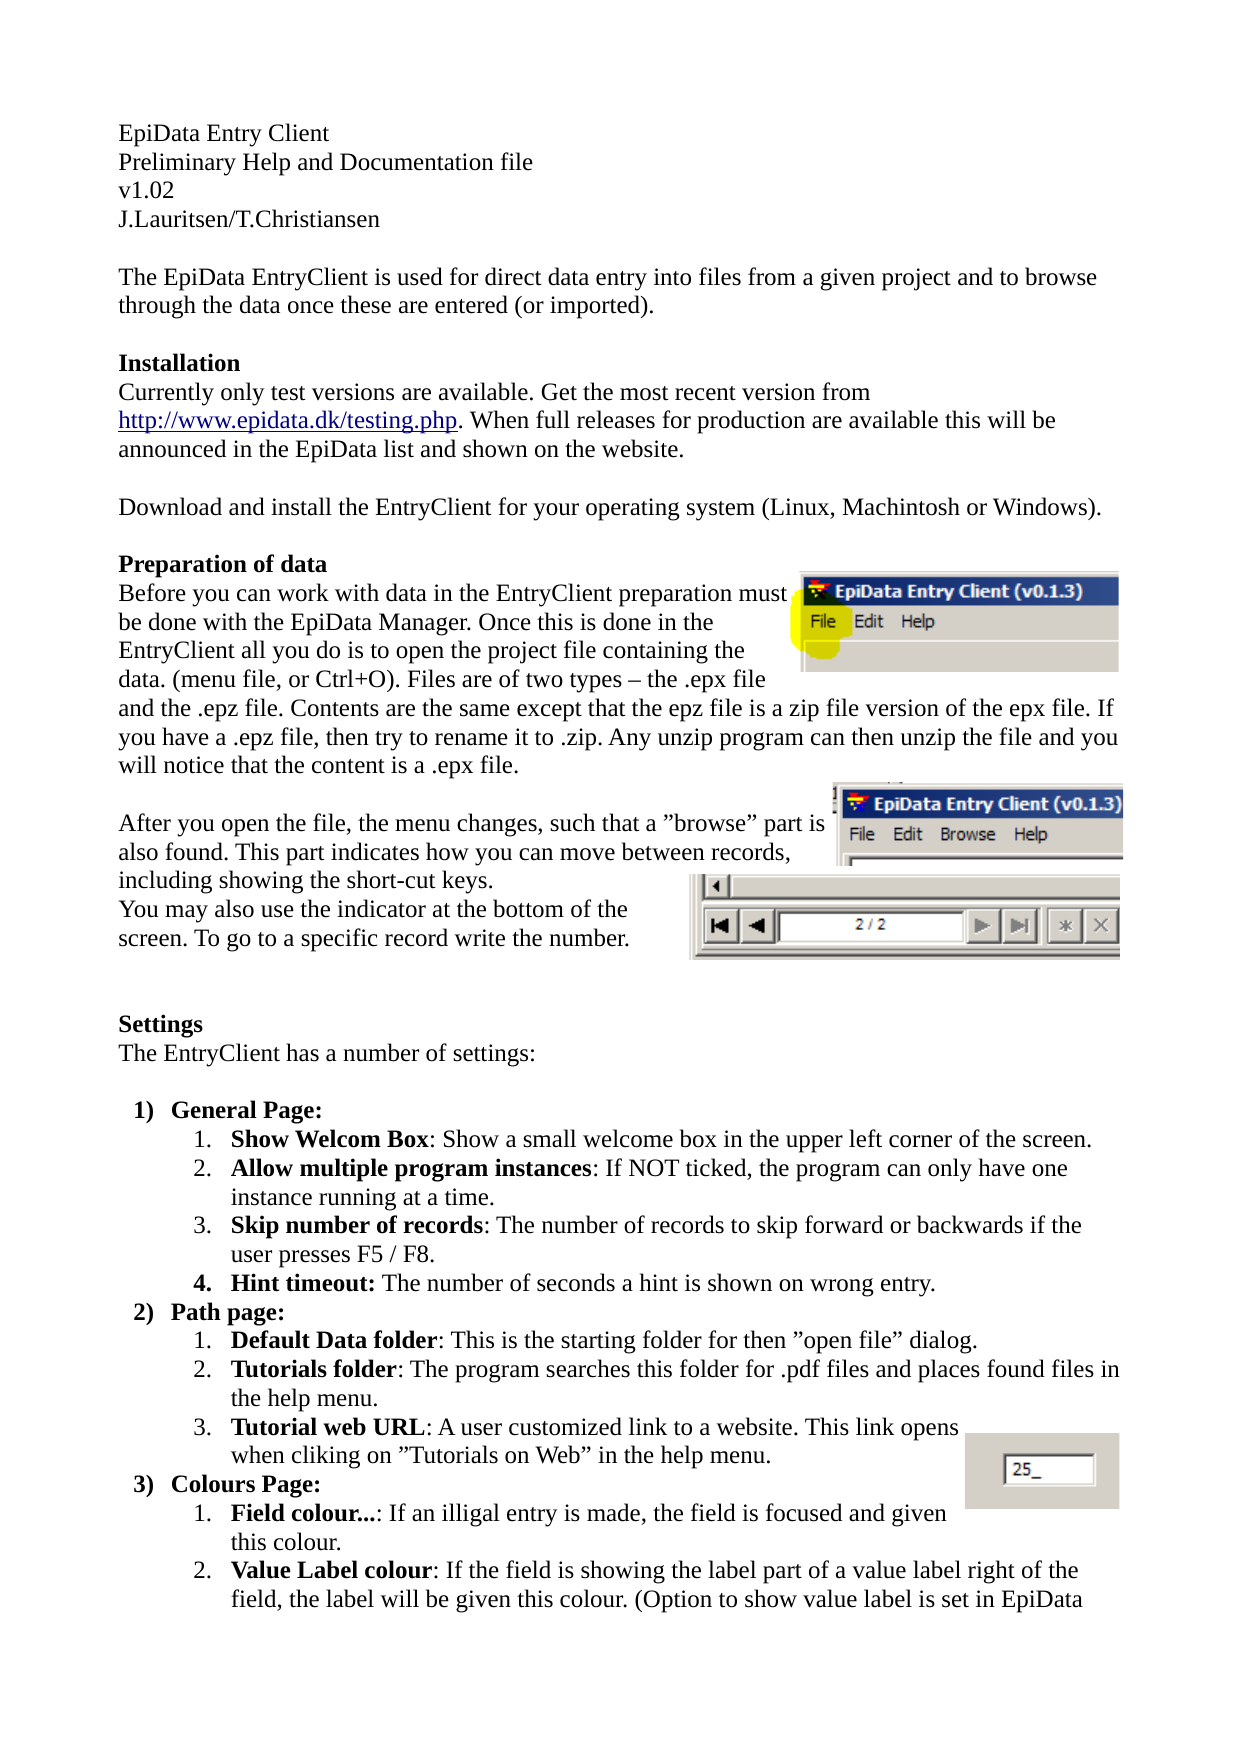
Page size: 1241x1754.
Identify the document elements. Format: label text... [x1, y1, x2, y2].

list Value Label colour: If the field is showing the label part of a value label right of the field, the label will be given this colour. (Option to show value label is set in EpiData [193, 1556, 1122, 1613]
list Allow multiple program instances: If NOT ticked, the program can only have one instance running at a time. [193, 1153, 1122, 1211]
text After you open the file, the menu changes, such that a ”browse” part is also found. This part indicates how you can move between records, including showing the short-cut keys. [118, 808, 1122, 894]
picture [688, 874, 1120, 960]
text The EpiData EntryClient is used for direct data entry into files from a given project and to browse through the data once these are entered (or imported). [118, 262, 1122, 319]
list Hint timeout: The number of seconds a hint is shown on wrong entry. [193, 1268, 1122, 1297]
text Preliminary Help and Documentation file [118, 147, 1122, 176]
picture [790, 571, 1119, 672]
picture [964, 1433, 1120, 1509]
text Preparation of data [118, 549, 1122, 578]
list General Page: [133, 1096, 1122, 1124]
text Download and install the EntryClient for your operating system (Linux, Machintosh or Windows). [118, 492, 1122, 521]
text Before you can work with data in the EntryClient preparation must be done with the EpiData Manager. Once this is done in the EntryClient all you do is to open the project file containing the data. (menu file, or Ctrl+O). Files are of two types – the .epx file and the .epz file. Contents are the same except that the epz file is a zip file version of the epx file. If you have a .epz file, then try to rename it to .zip. Any unzip program can then unzip the file and you will notice that the content is a .epx file. [118, 578, 1122, 779]
list Path page: [133, 1297, 1122, 1326]
list Field colour...: If an illigal entry is made, the field is focused and given this colour. [193, 1498, 1122, 1556]
list Tutorials folder: The program searches this folder for .pdf files and places found files in the help menu. [193, 1354, 1122, 1412]
text Currently only test versions are available. Get the most recent version from http://www.epidata.dk/testing.php. When full releases for production are available this will be announced in the EpiData list and shown on the website. [118, 377, 1122, 463]
picture [832, 782, 1124, 866]
text Installation [118, 348, 1122, 377]
text J.Lauritsen/T.Christiansen [118, 204, 1122, 233]
text Settings [118, 1009, 1122, 1038]
list Default Data folder: This is the starting folder for then ”open file” dialog. [193, 1326, 1122, 1354]
text EpiData Entry Client [118, 118, 1122, 147]
text The EntryClient has a number of settings: [118, 1038, 1122, 1067]
list Show Welcom Box: Show a small welcome box in the upper left corner of the screen. [193, 1124, 1122, 1153]
list Tutorial web URL: A user customized link to a website. This link opens when cliking on ”Tutorials on Web” in the help menu. [193, 1412, 1122, 1469]
list Skip number of records: The number of records to skip forward or backwards if the user presses F5 / F8. [193, 1211, 1122, 1268]
list Colours Page: [133, 1469, 964, 1498]
text v1.02 [118, 176, 1122, 204]
text You may also use the indicator at the bottom of the screen. To go to a specific record write the number. [118, 894, 688, 952]
